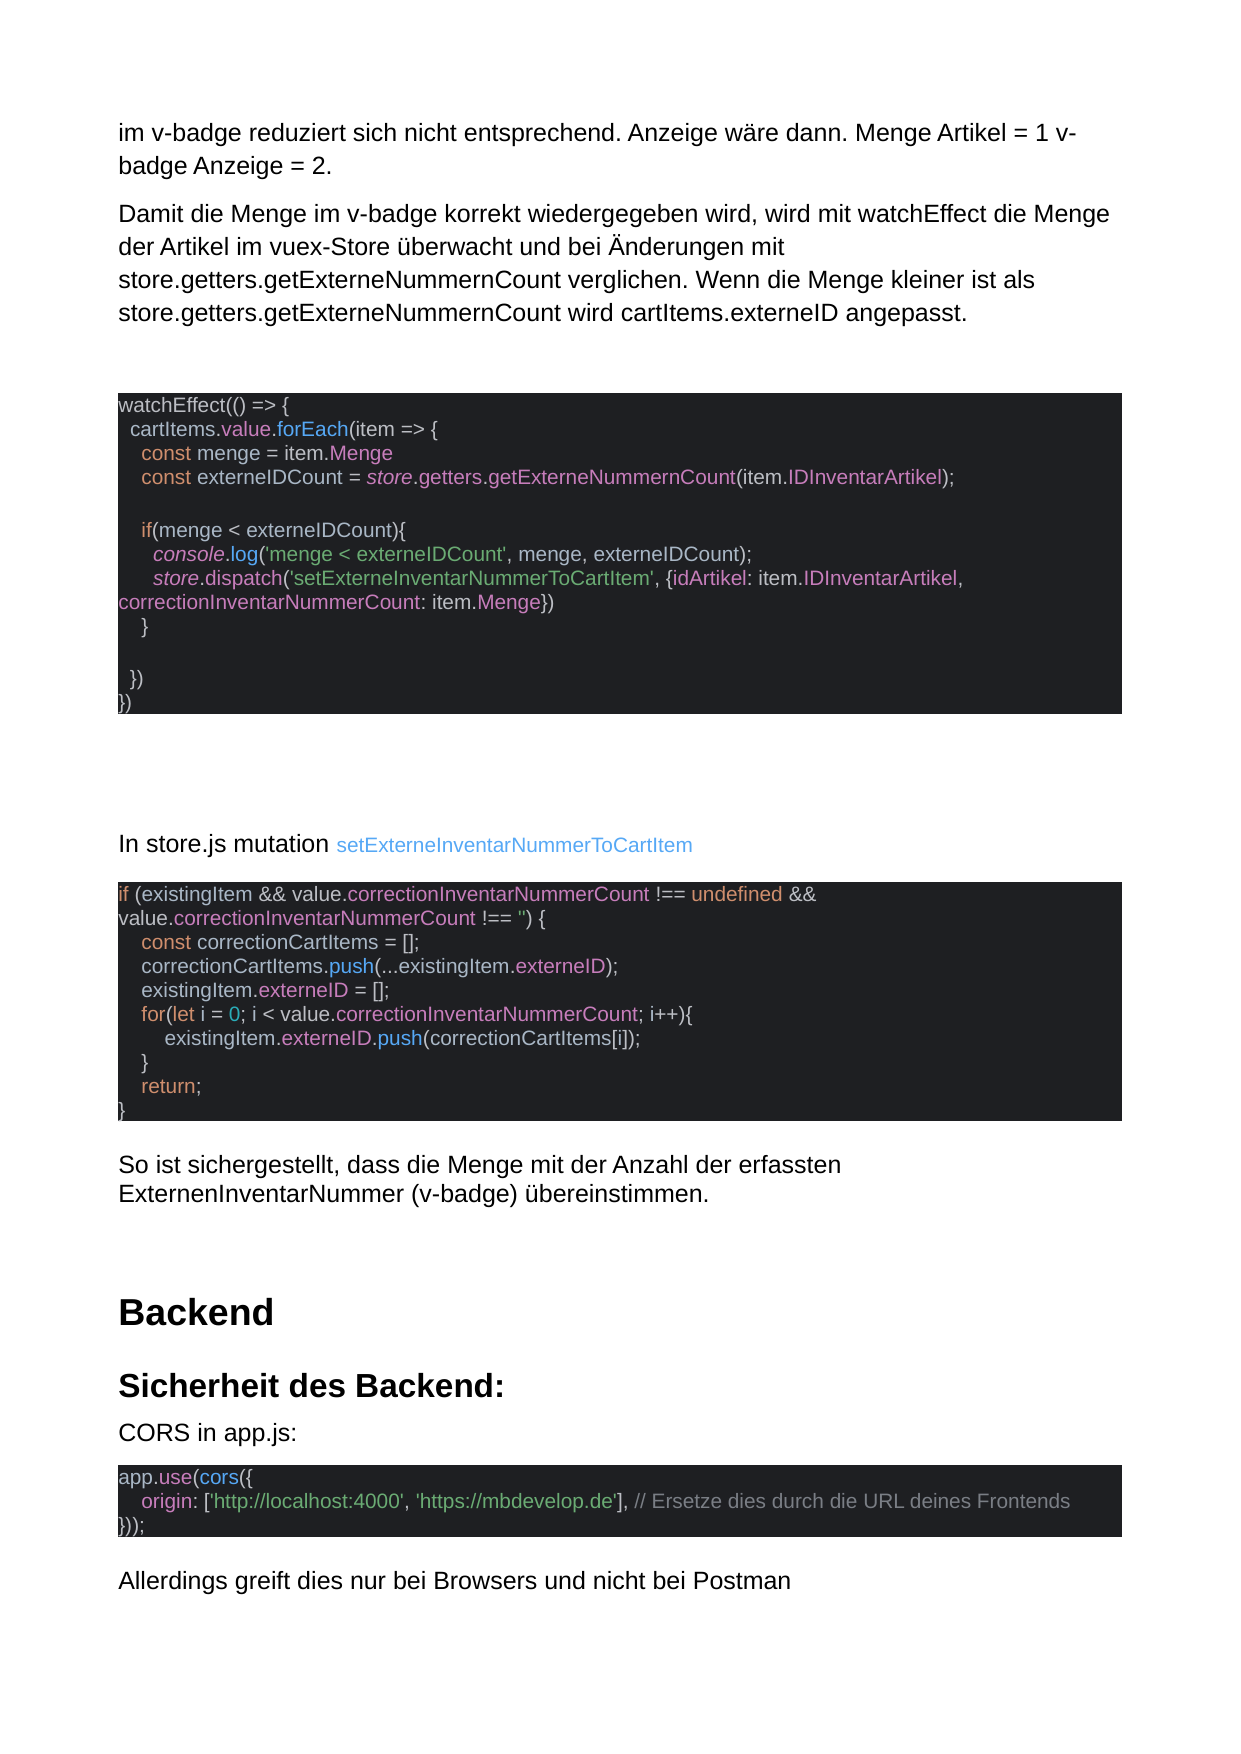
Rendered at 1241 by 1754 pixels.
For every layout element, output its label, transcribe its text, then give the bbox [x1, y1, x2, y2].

text im v-badge reduziert sich nicht entsprechend. Anzeige wäre dann. Menge Artikel = 1 v-badge Anzeige = 2. [118, 118, 1122, 180]
subtitle Sicherheit des Backend: [118, 1367, 1122, 1405]
text In store.js mutation setExterneInventarNummerToCartItem [118, 829, 1122, 858]
text app.use(cors({ origin: ['http://localhost:4000', 'https://mbdevelop.de'], // Ersetze dies durch die URL deines Frontends })); [118, 1465, 1122, 1537]
text So ist sichergestellt, dass die Menge mit der Anzahl der erfassten ExternenInventarNummer (v-badge) übereinstimmen. [118, 1150, 1122, 1208]
text watchEffect(() => { cartItems.value.forEach(item => { const menge = item.Menge const externeIDCount = store.getters.getExterneNummernCount(item.IDInventarArtikel); if(menge < externeIDCount){ console.log('menge < externeIDCount', menge, externeIDCount); store.dispatch('setExterneInventarNummerToCartItem', {idArtikel: item.IDInventarArtikel, correctionInventarNummerCount: item.Menge}) } }) }) [118, 393, 1122, 714]
text Damit die Menge im v-badge korrekt wiedergegeben wird, wird mit watchEffect die Menge der Artikel im vuex-Store überwacht und bei Änderungen mit store.getters.getExterneNummernCount verglichen. Wenn die Menge kleiner ist als store.getters.getExterneNummernCount wird cartItems.externeID angepasst. [118, 199, 1122, 327]
subtitle Backend [118, 1290, 1122, 1333]
text Allerdings greift dies nur bei Browsers und nicht bei Postman [118, 1566, 1122, 1594]
text CORS in app.js: [118, 1417, 1122, 1446]
text if (existingItem && value.correctionInventarNummerCount !== undefined && value.correctionInventarNummerCount !== '') { const correctionCartItems = []; correctionCartItems.push(...existingItem.externeID); existingItem.externeID = []; for(let i = 0; i < value.correctionInventarNummerCount; i++){ existingItem.externeID.push(correctionCartItems[i]); } return; } [118, 882, 1122, 1121]
